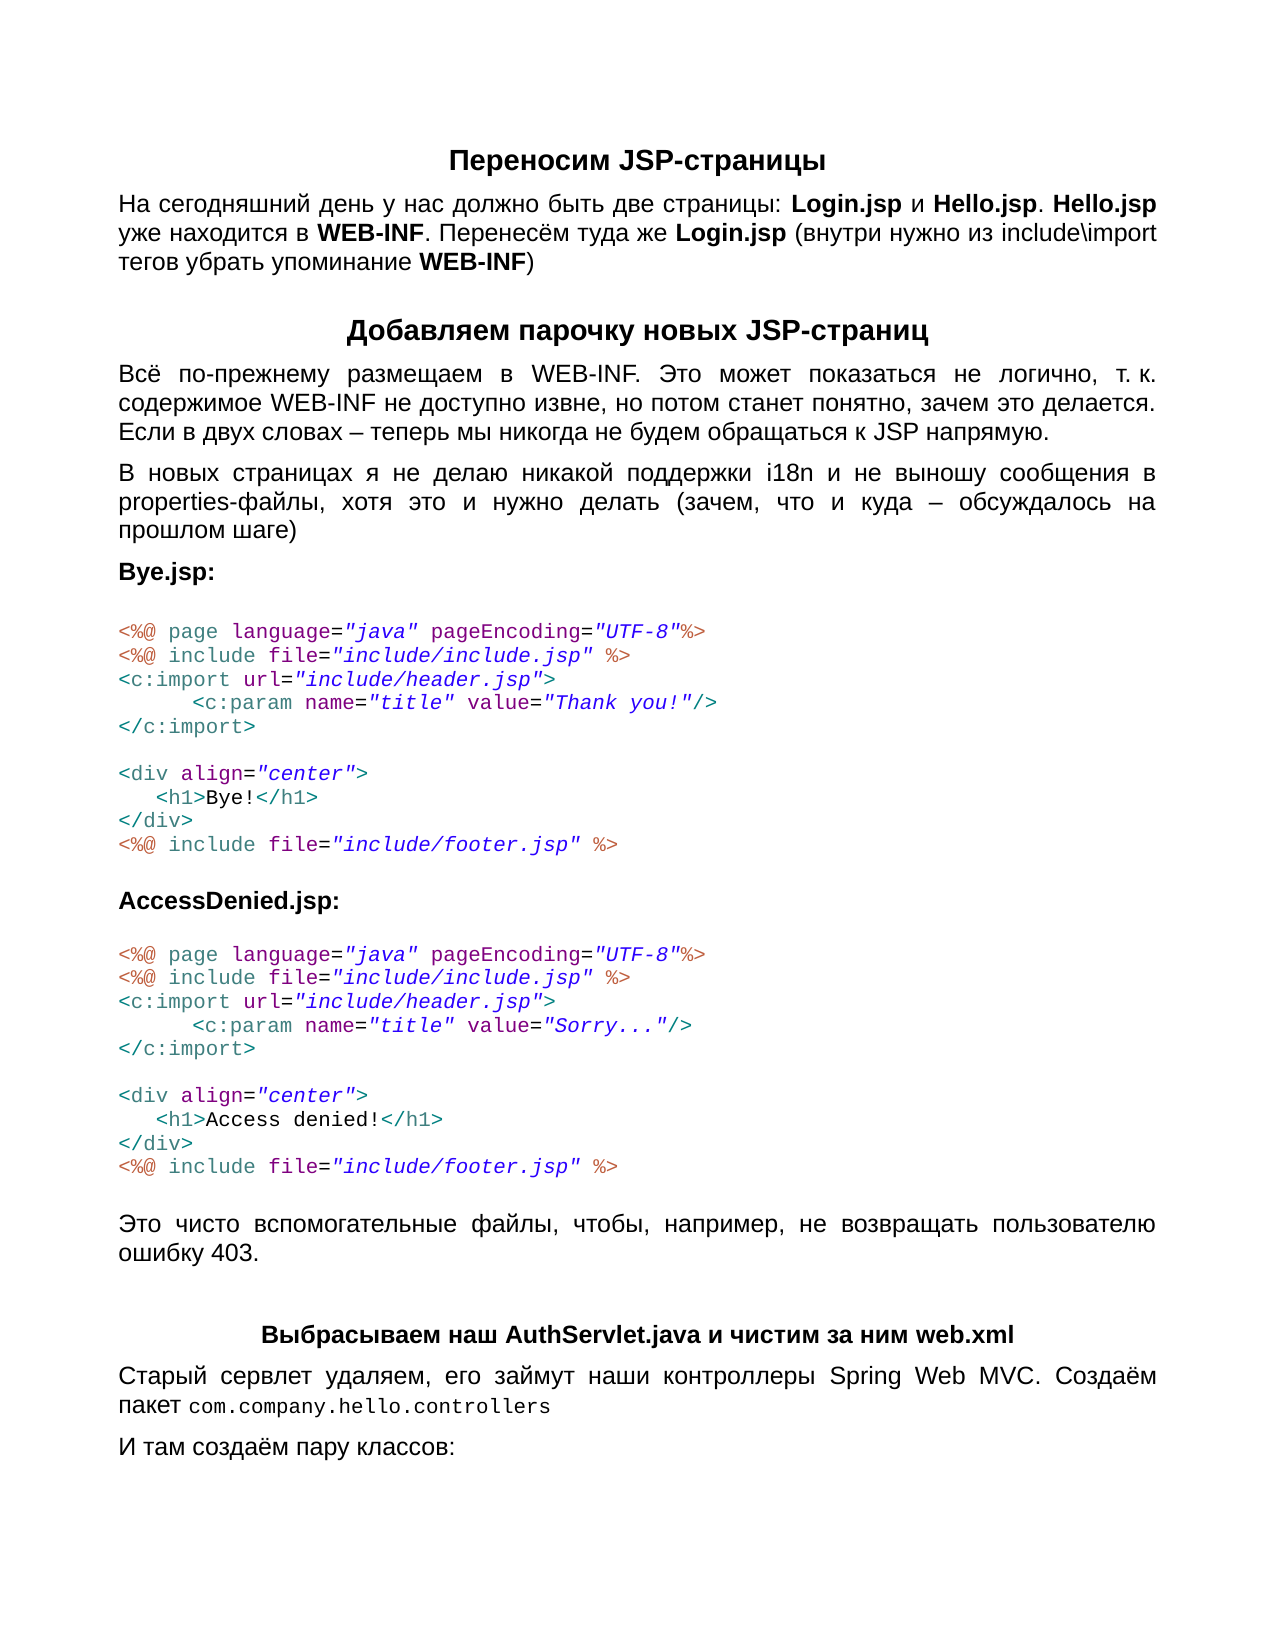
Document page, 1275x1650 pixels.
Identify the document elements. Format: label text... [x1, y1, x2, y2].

text Это чисто вспомогательные файлы, чтобы, например, не возвращать пользователю ошибку 403. [118, 1209, 1157, 1266]
subtitle Выбрасываем наш AuthServlet.java и чистим за ним web.xml [118, 1320, 1157, 1349]
text <%@ include file="include/include.jsp" %> [118, 967, 1157, 991]
text <h1>Bye!</h1> [118, 787, 1157, 811]
subtitle Добавляем парочку новых JSP-страниц [118, 313, 1157, 346]
text AccessDenied.jsp: [118, 886, 1157, 915]
text И там создаём пару классов: [118, 1432, 1157, 1461]
text </div> [118, 1133, 1157, 1156]
text Старый сервлет удаляем, его займут наши контроллеры Spring Web MVC. Создаём пакет com.company.hello.controllers [118, 1361, 1157, 1420]
subtitle Переносим JSP-страницы [118, 143, 1157, 177]
text </div> [118, 811, 1157, 834]
text <c:param name="title" value="Sorry..."/> [118, 1014, 1157, 1038]
text <h1>Access denied!</h1> [118, 1109, 1157, 1133]
text </c:import> [118, 1038, 1157, 1062]
text На сегодняшний день у нас должно быть две страницы: Login.jsp и Hello.jsp. Hello.jsp уже находится в WEB-INF. Перенесём туда же Login.jsp (внутри нужно из include\import тегов убрать упоминание WEB-INF) [118, 189, 1157, 275]
text Bye.jsp: [118, 556, 1157, 585]
text Всё по-прежнему размещаем в WEB-INF. Это может показаться не логично, т. к. содержимое WEB-INF не доступно извне, но потом станет понятно, зачем это делается. Если в двух словах – теперь мы никогда не будем обращаться к JSP напрямую. [118, 359, 1157, 445]
text <%@ page language="java" pageEncoding="UTF-8"%> [118, 944, 1157, 967]
text <c:import url="include/header.jsp"> [118, 669, 1157, 692]
text <%@ include file="include/footer.jsp" %> [118, 1156, 1157, 1180]
text <c:import url="include/header.jsp"> [118, 991, 1157, 1014]
text <div align="center"> [118, 763, 1157, 787]
text <%@ include file="include/footer.jsp" %> [118, 834, 1157, 858]
text </c:import> [118, 716, 1157, 739]
text <c:param name="title" value="Thank you!"/> [118, 692, 1157, 716]
text <%@ include file="include/include.jsp" %> [118, 645, 1157, 669]
text В новых страницах я не делаю никакой поддержки i18n и не выношу сообщения в properties-файлы, хотя это и нужно делать (зачем, что и куда – обсуждалось на прошлом шаге) [118, 458, 1157, 544]
text <%@ page language="java" pageEncoding="UTF-8"%> [118, 621, 1157, 645]
text <div align="center"> [118, 1086, 1157, 1109]
